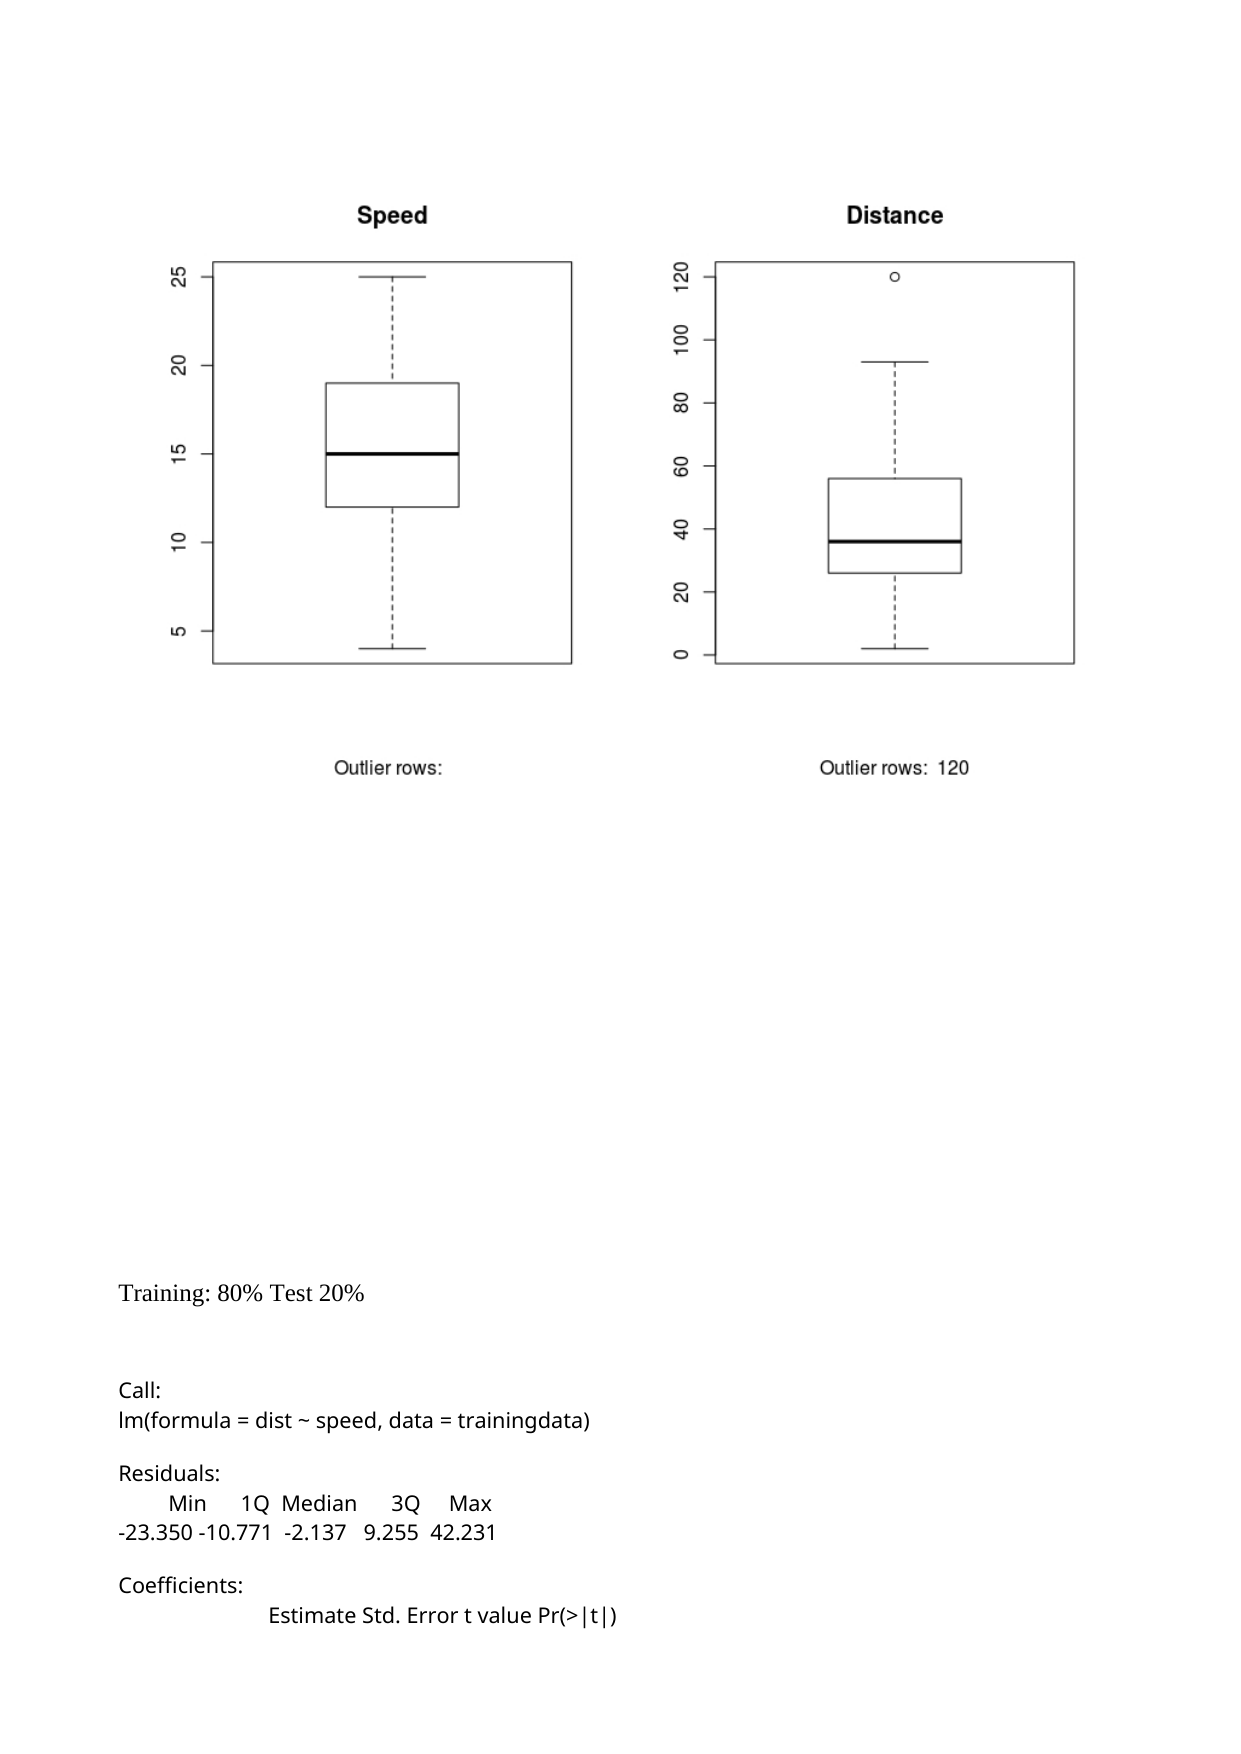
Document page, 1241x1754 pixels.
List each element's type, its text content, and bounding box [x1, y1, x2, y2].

picture [118, 167, 1123, 782]
text lm(formula = dist ~ speed, data = trainingdata) [118, 1405, 1122, 1435]
text Residuals: [118, 1458, 1122, 1488]
text Training: 80% Test 20% [118, 1278, 1122, 1306]
text Call: [118, 1376, 1122, 1405]
text -23.350 -10.771 -2.137 9.255 42.231 [118, 1517, 1122, 1547]
text Min 1Q Median 3Q Max [118, 1488, 1122, 1517]
text Coefficients: [118, 1571, 1122, 1600]
text Estimate Std. Error t value Pr(>|t|) [118, 1600, 1122, 1629]
